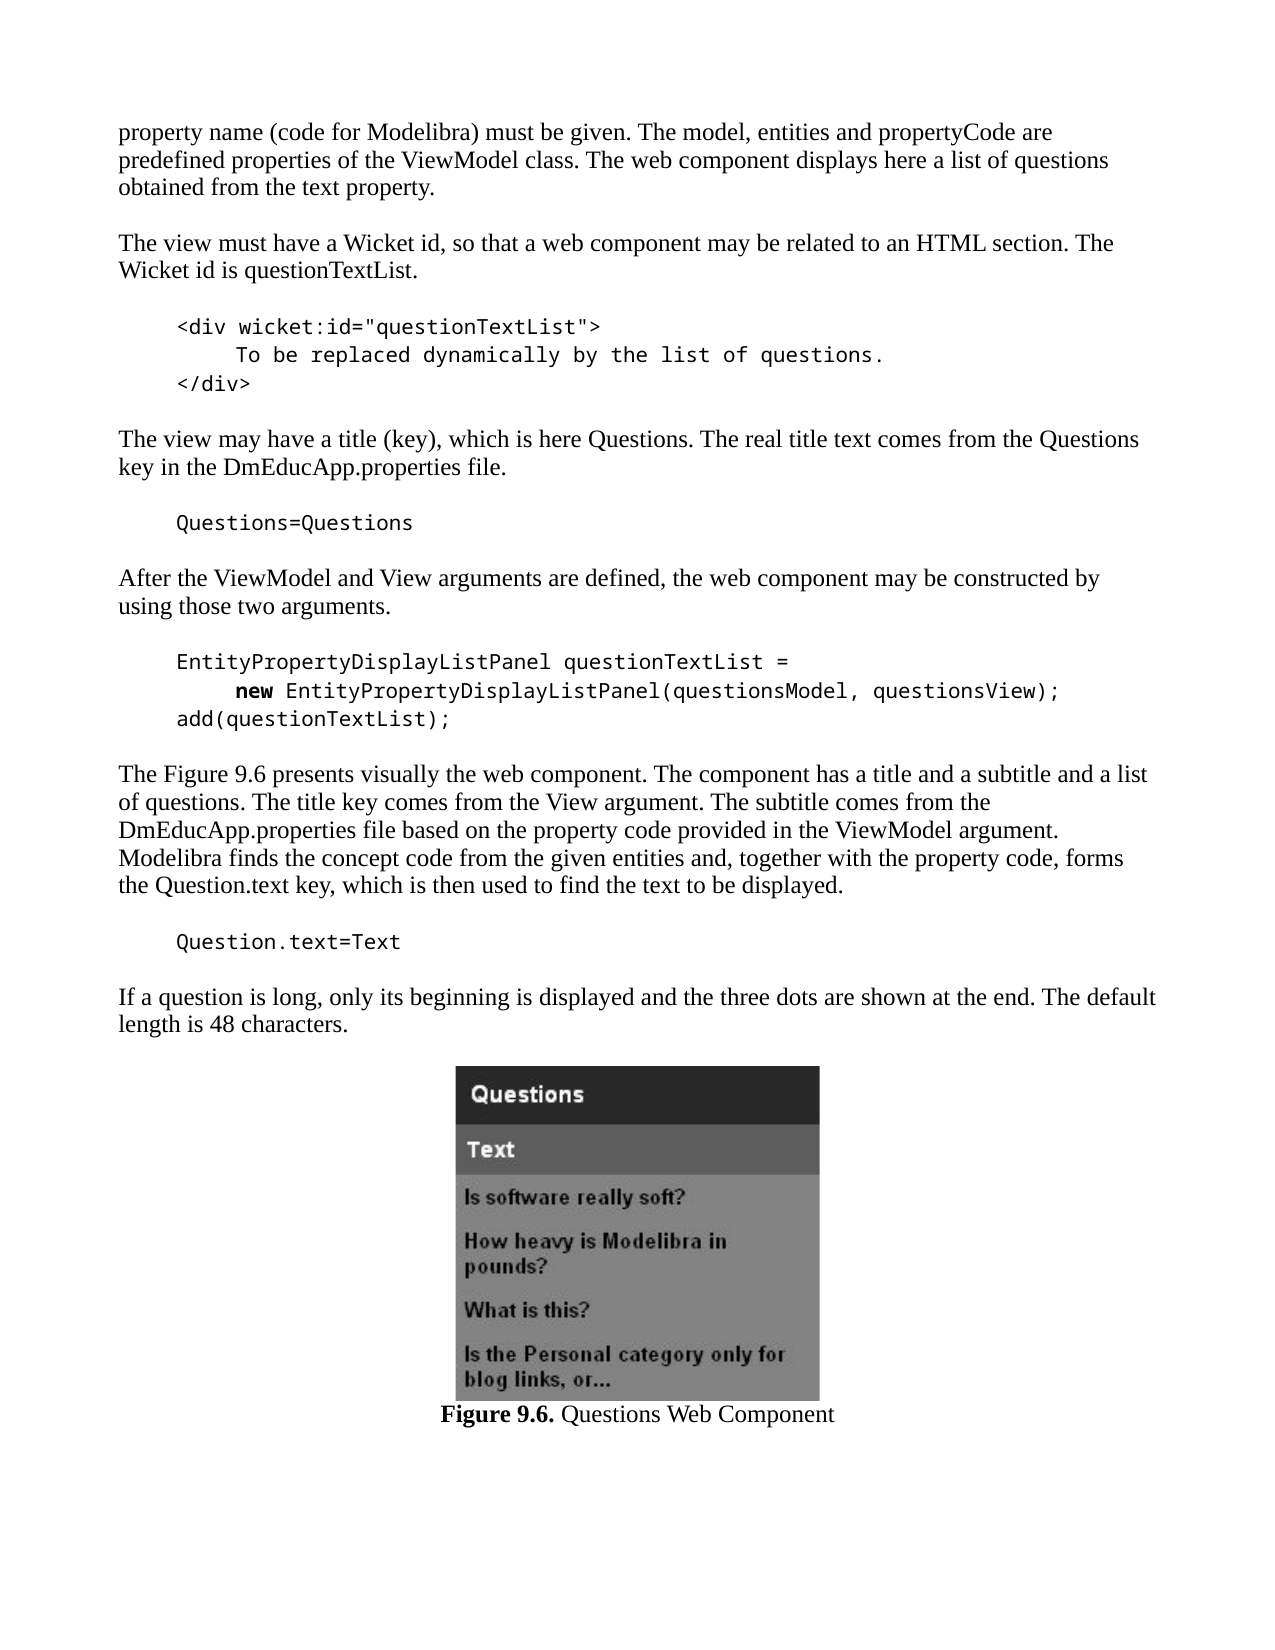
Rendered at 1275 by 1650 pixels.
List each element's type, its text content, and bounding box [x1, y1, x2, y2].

text The Figure 9.6 presents visually the web component. The component has a title and a subtitle and a list of questions. The title key comes from the View argument. The subtitle comes from the DmEducApp.properties file based on the property code provided in the ViewModel argument. Modelibra finds the concept code from the given entities and, together with the property code, forms the Question.text key, which is then used to find the text to be displayed. [118, 761, 1157, 899]
text <div wicket:id="questionTextList"> [118, 312, 1157, 341]
picture [455, 1066, 820, 1401]
text add(questionTextList); [118, 704, 1157, 733]
text Questions=Questions [118, 508, 1157, 537]
text The view may have a title (key), which is here Questions. The real title text comes from the Questions key in the DmEducApp.properties file. [118, 425, 1157, 481]
text EntityPropertyDisplayListPanel questionTextList = [118, 647, 1157, 676]
text If a question is long, only its beginning is displayed and the three dots are shown at the end. The default length is 48 characters. [118, 983, 1157, 1038]
text To be replaced dynamically by the list of questions. [118, 341, 1157, 369]
text Question.text=Text [118, 927, 1157, 955]
text </div> [118, 369, 1157, 397]
text new EntityPropertyDisplayListPanel(questionsModel, questionsView); [118, 676, 1157, 704]
text Figure 9.6. Questions Web Component [118, 1066, 1157, 1428]
text The view must have a Wicket id, so that a web component may be related to an HTML section. The Wicket id is questionTextList. [118, 229, 1157, 284]
text After the ViewModel and View arguments are defined, the web component may be constructed by using those two arguments. [118, 564, 1157, 620]
text property name (code for Modelibra) must be given. The model, entities and propertyCode are predefined properties of the ViewModel class. The web component displays here a list of questions obtained from the text property. [118, 118, 1157, 201]
